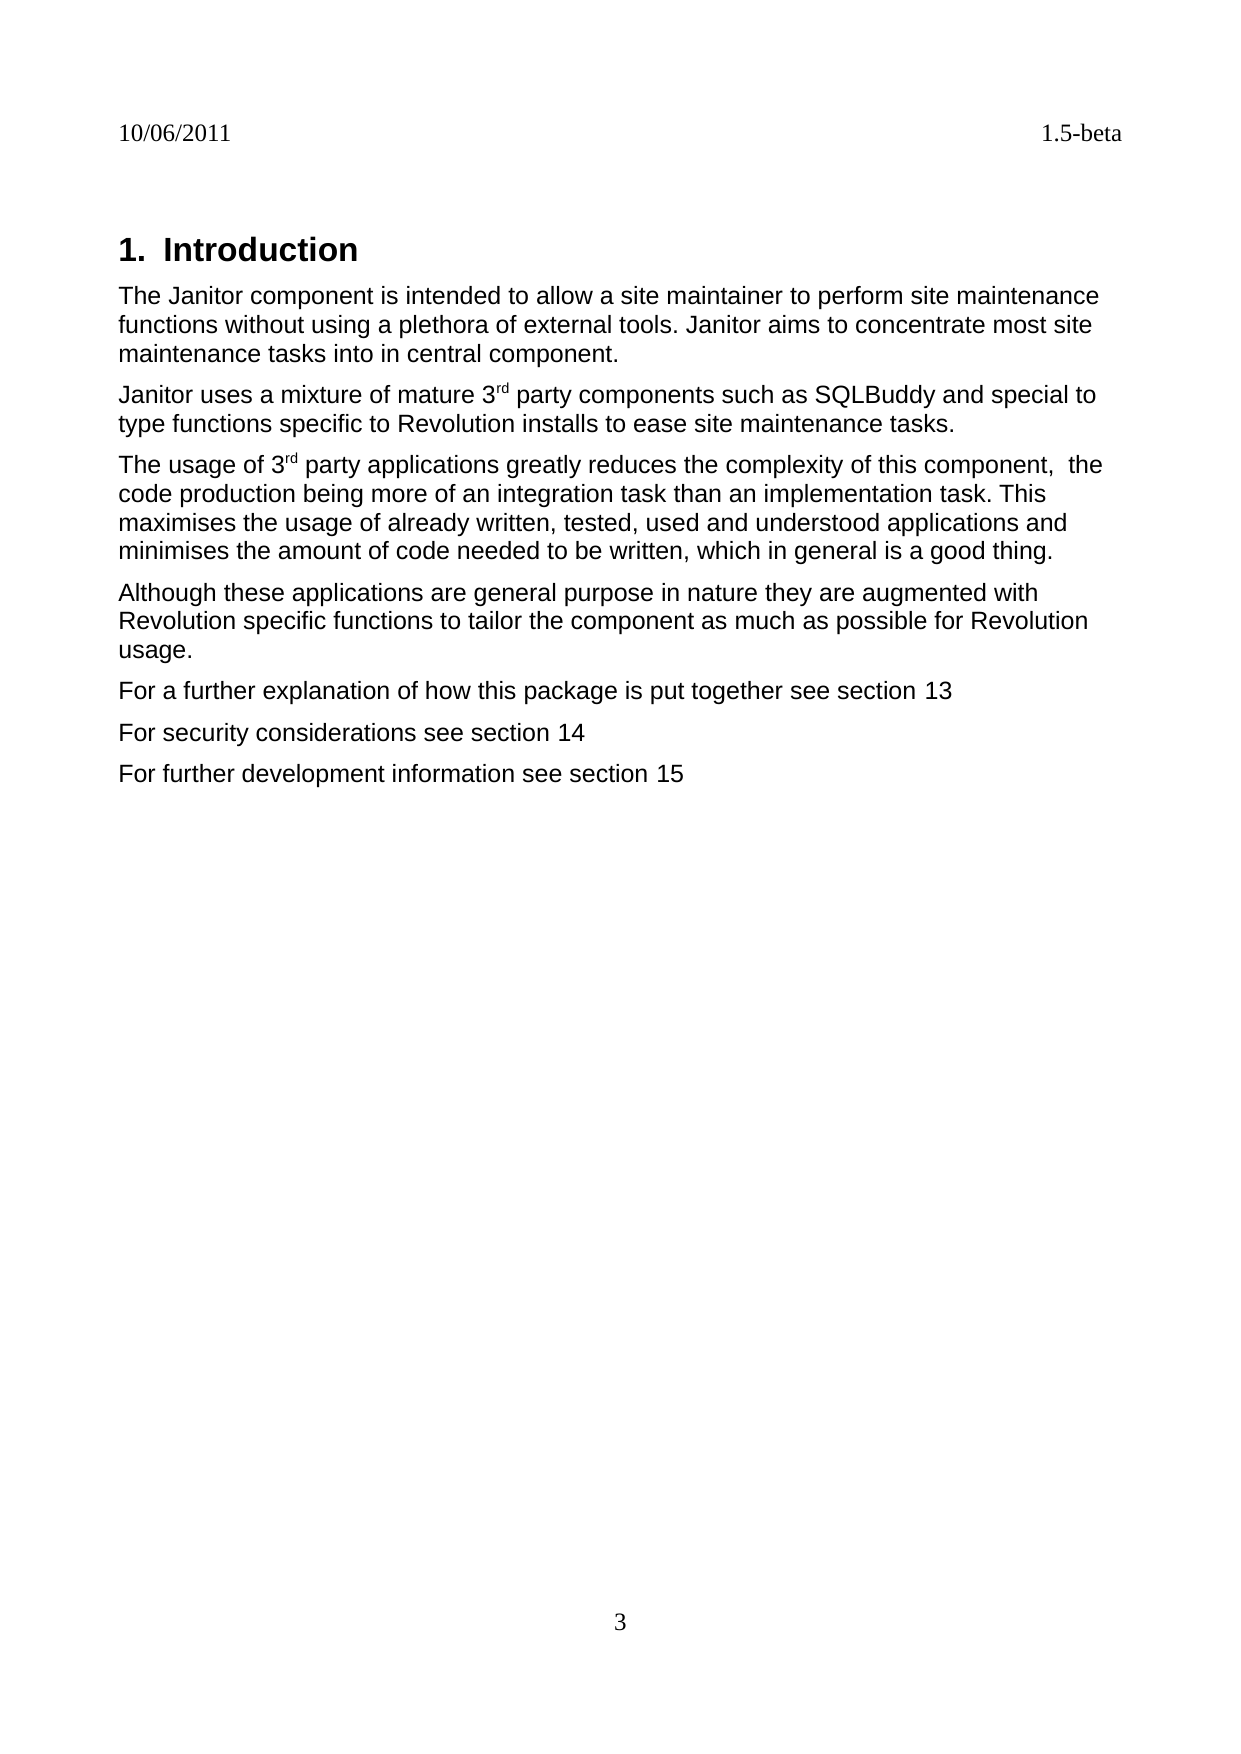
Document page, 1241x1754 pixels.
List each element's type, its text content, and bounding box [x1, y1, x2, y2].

subtitle Introduction [118, 230, 1122, 269]
text The usage of 3rd party applications greatly reduces the complexity of this component, the code production being more of an integration task than an implementation task. This maximises the usage of already written, tested, used and understood applications and minimises the amount of code needed to be written, which in general is a good thing. [118, 450, 1122, 565]
text For a further explanation of how this package is put together see section 13 [118, 676, 1122, 705]
text Janitor uses a mixture of mature 3rd party components such as SQLBuddy and special to type functions specific to Revolution installs to ease site maintenance tasks. [118, 380, 1122, 437]
text Although these applications are general purpose in nature they are augmented with Revolution specific functions to tailor the component as much as possible for Revolution usage. [118, 577, 1122, 664]
text The Janitor component is intended to allow a site maintainer to perform site maintenance functions without using a plethora of external tools. Janitor aims to concentrate most site maintenance tasks into in central component. [118, 281, 1122, 367]
text For further development information see section 15 [118, 759, 1122, 787]
text For security considerations see section 14 [118, 717, 1122, 746]
